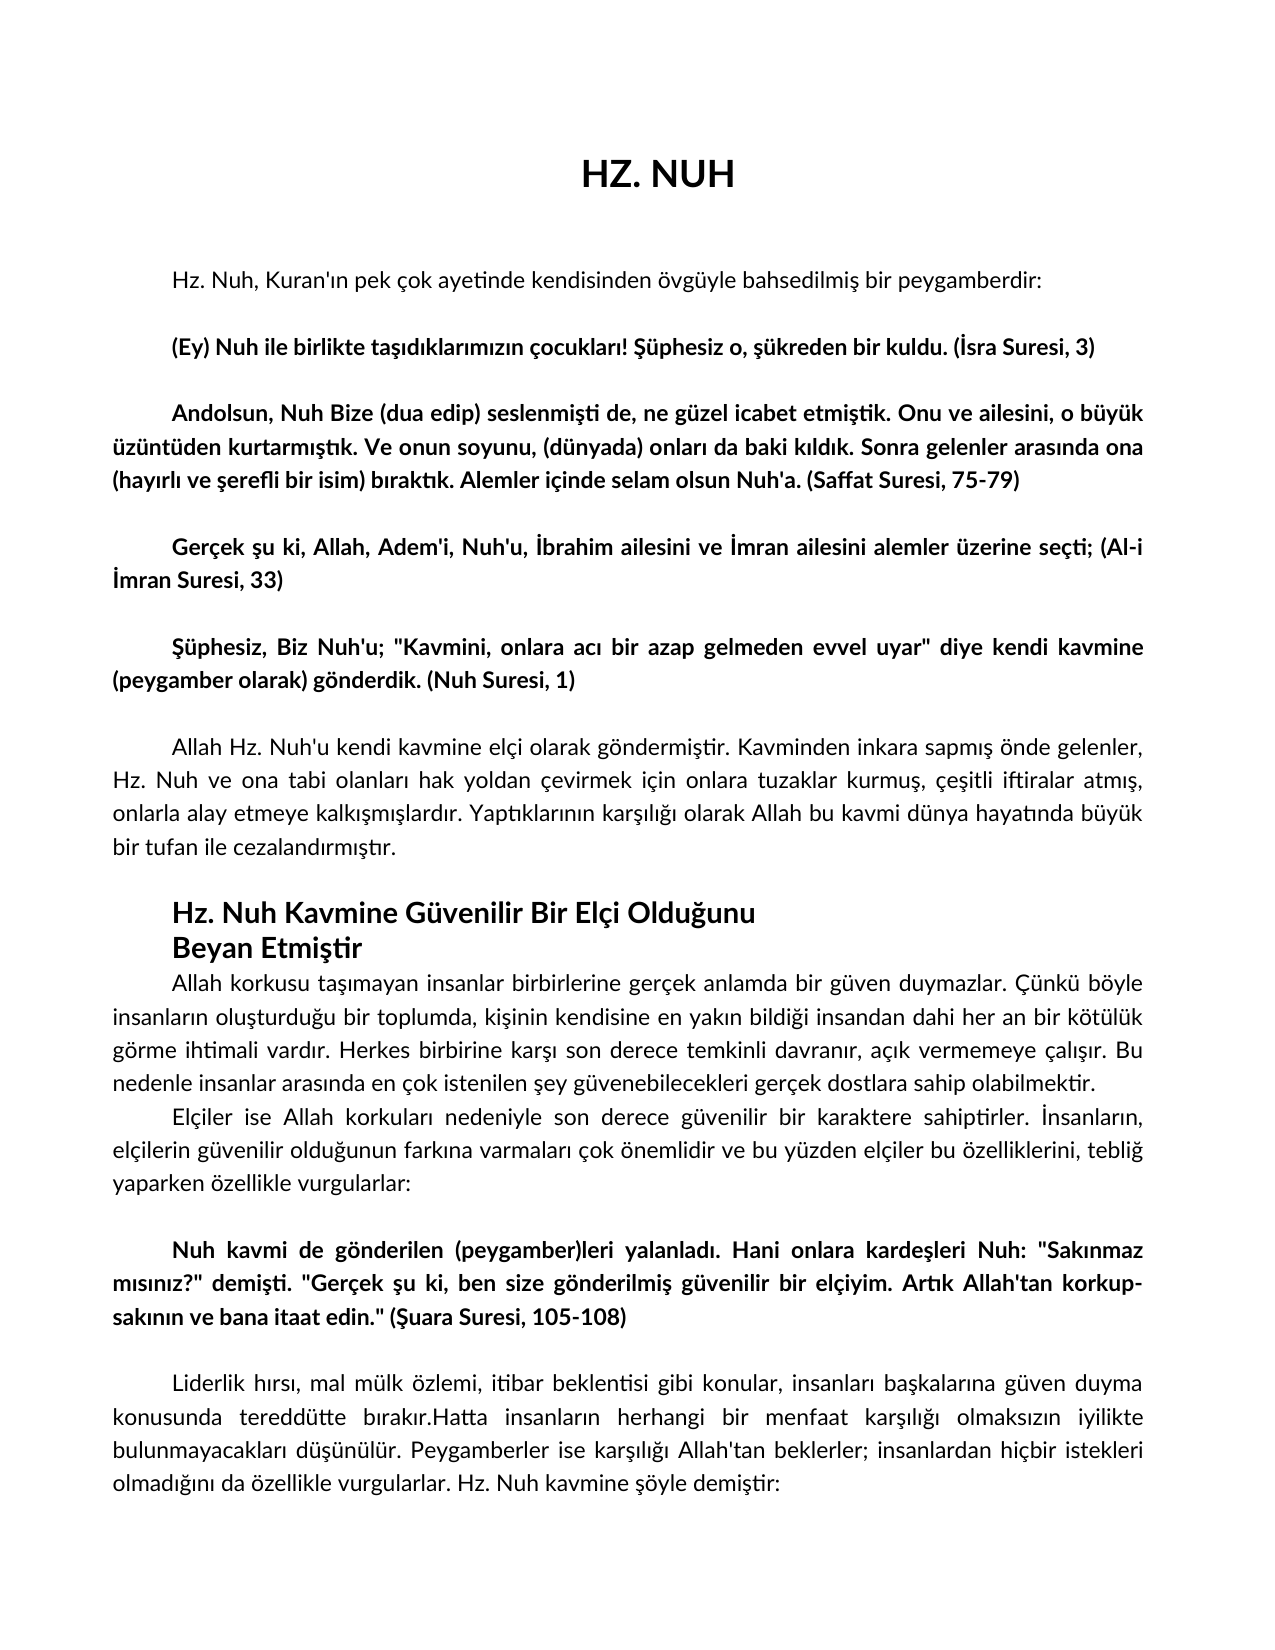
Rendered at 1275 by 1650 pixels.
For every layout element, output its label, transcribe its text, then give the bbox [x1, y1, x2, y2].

text Allah Hz. Nuh'u kendi kavmine elçi olarak göndermiştir. Kavminden inkara sapmış önde gelenler, Hz. Nuh ve ona tabi olanları hak yoldan çevirmek için onlara tuzaklar kurmuş, çeşitli iftiralar atmış, onlarla alay etmeye kalkışmışlardır. Yaptıklarının karşılığı olarak Allah bu kavmi dünya hayatında büyük bir tufan ile cezalandırmıştır. [112, 728, 1145, 862]
text Allah korkusu taşımayan insanlar birbirlerine gerçek anlamda bir güven duymazlar. Çünkü böyle insanların oluşturduğu bir toplumda, kişinin kendisine en yakın bildiği insandan dahi her an bir kötülük görme ihtimali vardır. Herkes birbirine karşı son derece temkinli davranır, açık vermemeye çalışır. Bu nedenle insanlar arasında en çok istenilen şey güvenebilecekleri gerçek dostlara sahip olabilmektir. [112, 965, 1145, 1098]
text Andolsun, Nuh Bize (dua edip) seslenmişti de, ne güzel icabet etmiştik. Onu ve ailesini, o büyük üzüntüden kurtarmıştık. Ve onun soyunu, (dünyada) onları da baki kıldık. Sonra gelenler arasında ona (hayırlı ve şerefli bir isim) bıraktık. Alemler içinde selam olsun Nuh'a. (Saffat Suresi, 75-79) [112, 395, 1145, 495]
text Liderlik hırsı, mal mülk özlemi, itibar beklentisi gibi konular, insanları başkalarına güven duyma konusunda tereddütte bırakır.Hatta insanların herhangi bir menfaat karşılığı olmaksızın iyilikte bulunmayacakları düşünülür. Peygamberler ise karşılığı Allah'tan beklerler; insanlardan hiçbir istekleri olmadığını da özellikle vurgularlar. Hz. Nuh kavmine şöyle demiştir: [112, 1365, 1145, 1498]
text Hz. Nuh, Kuran'ın pek çok ayetinde kendisinden övgüyle bahsedilmiş bir peygamberdir: [112, 262, 1145, 295]
text Gerçek şu ki, Allah, Adem'i, Nuh'u, İbrahim ailesini ve İmran ailesini alemler üzerine seçti; (Al-i İmran Suresi, 33) [112, 528, 1145, 595]
text Nuh kavmi de gönderilen (peygamber)leri yalanladı. Hani onlara kardeşleri Nuh: "Sakınmaz mısınız?" demişti. "Gerçek şu ki, ben size gönderilmiş güvenilir bir elçiyim. Artık Allah'tan korkup-sakının ve bana itaat edin." (Şuara Suresi, 105-108) [112, 1232, 1145, 1332]
text HZ. NUH [112, 150, 1145, 195]
text Hz. Nuh Kavmine Güvenilir Bir Elçi Olduğunu [112, 895, 1145, 930]
text (Ey) Nuh ile birlikte taşıdıklarımızın çocukları! Şüphesiz o, şükreden bir kuldu. (İsra Suresi, 3) [112, 328, 1145, 362]
text Elçiler ise Allah korkuları nedeniyle son derece güvenilir bir karaktere sahiptirler. İnsanların, elçilerin güvenilir olduğunun farkına varmaları çok önemlidir ve bu yüzden elçiler bu özelliklerini, tebliğ yaparken özellikle vurgularlar: [112, 1098, 1145, 1198]
text Beyan Etmiştir [112, 930, 1145, 965]
text Şüphesiz, Biz Nuh'u; "Kavmini, onlara acı bir azap gelmeden evvel uyar" diye kendi kavmine (peygamber olarak) gönderdik. (Nuh Suresi, 1) [112, 628, 1145, 695]
